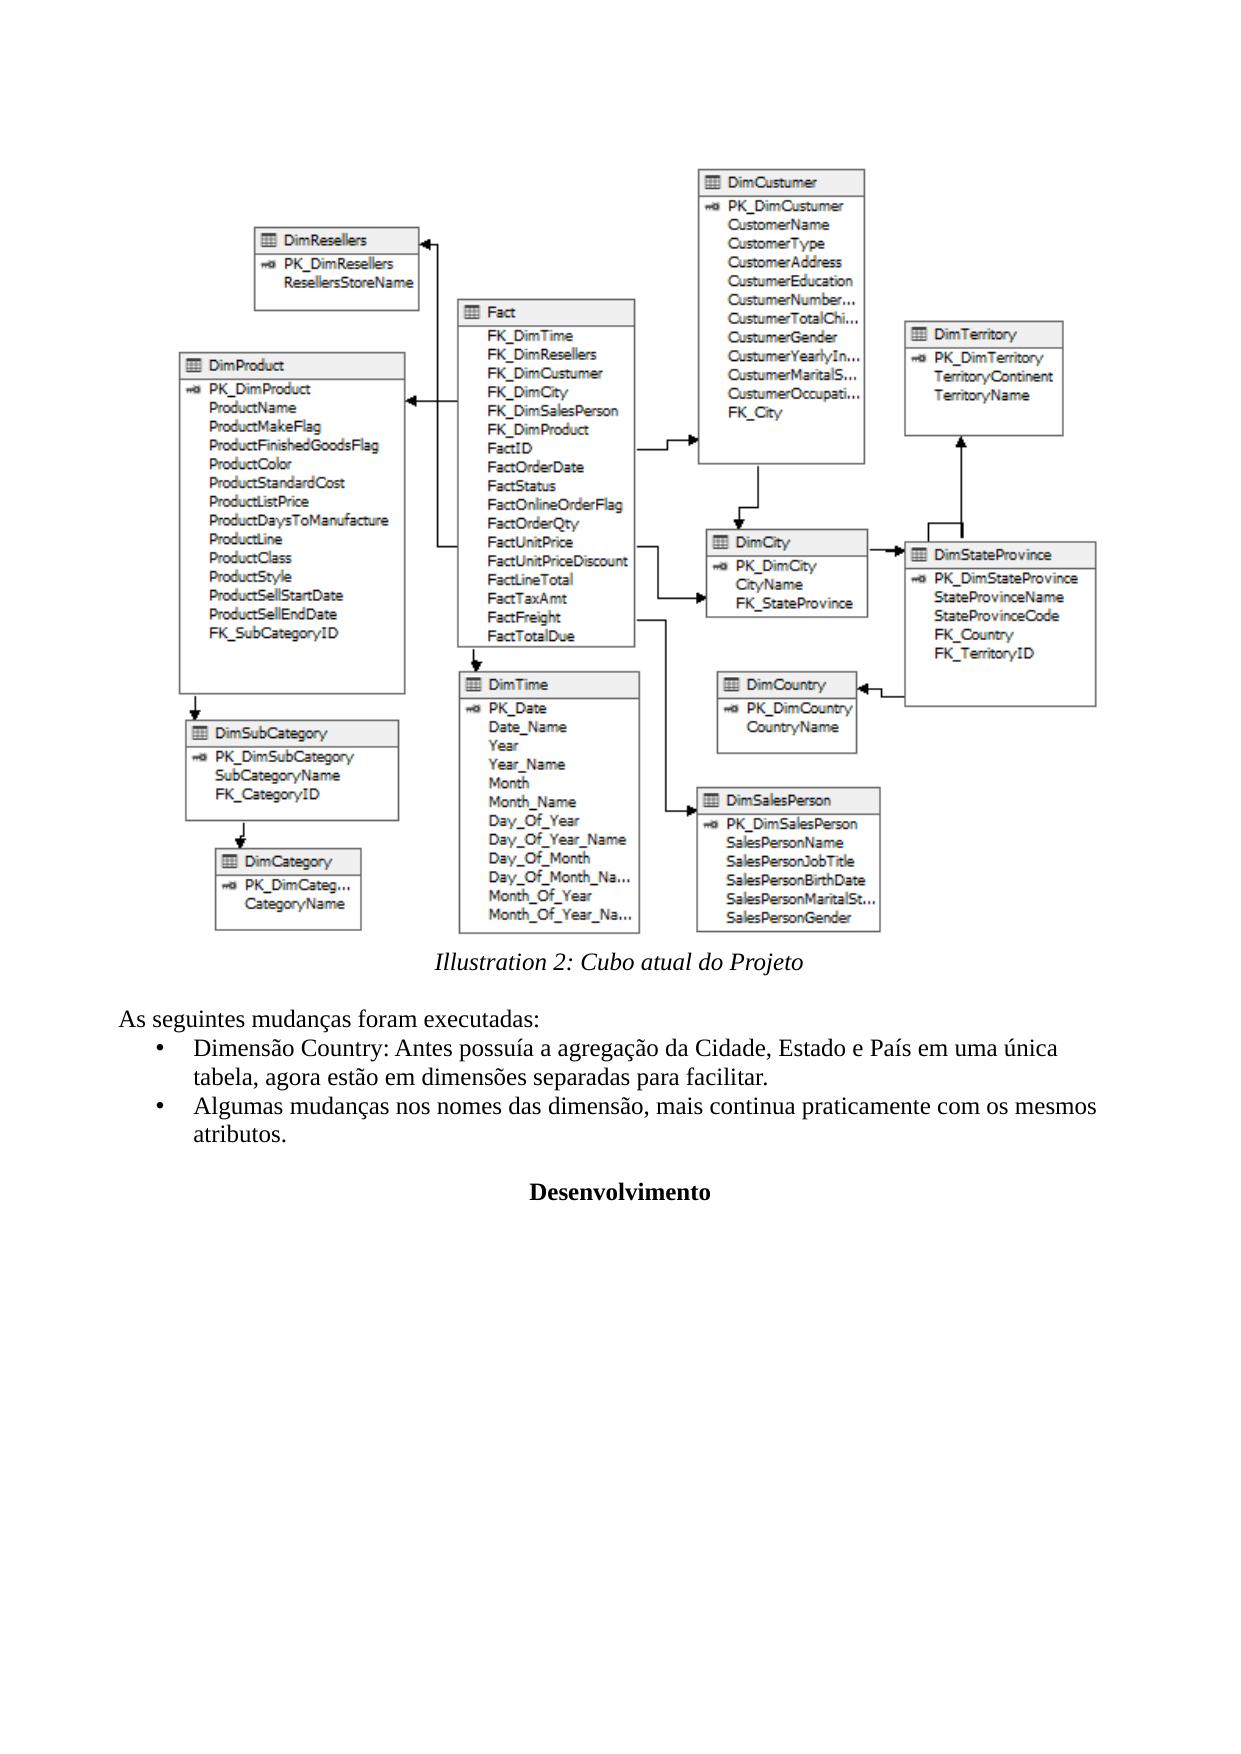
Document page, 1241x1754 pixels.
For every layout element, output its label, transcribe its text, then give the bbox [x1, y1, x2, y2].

text Illustration 2: Cubo atual do Projeto [126, 942, 1114, 976]
text Desenvolvimento [118, 1177, 1122, 1206]
picture [126, 130, 1114, 942]
text As seguintes mudanças foram executadas: [118, 1004, 1122, 1033]
list Algumas mudanças nos nomes das dimensão, mais continua praticamente com os mesmos atributos. [156, 1091, 1122, 1148]
list Dimensão Country: Antes possuía a agregação da Cidade, Estado e País em uma única tabela, agora estão em dimensões separadas para facilitar. [156, 1033, 1122, 1091]
